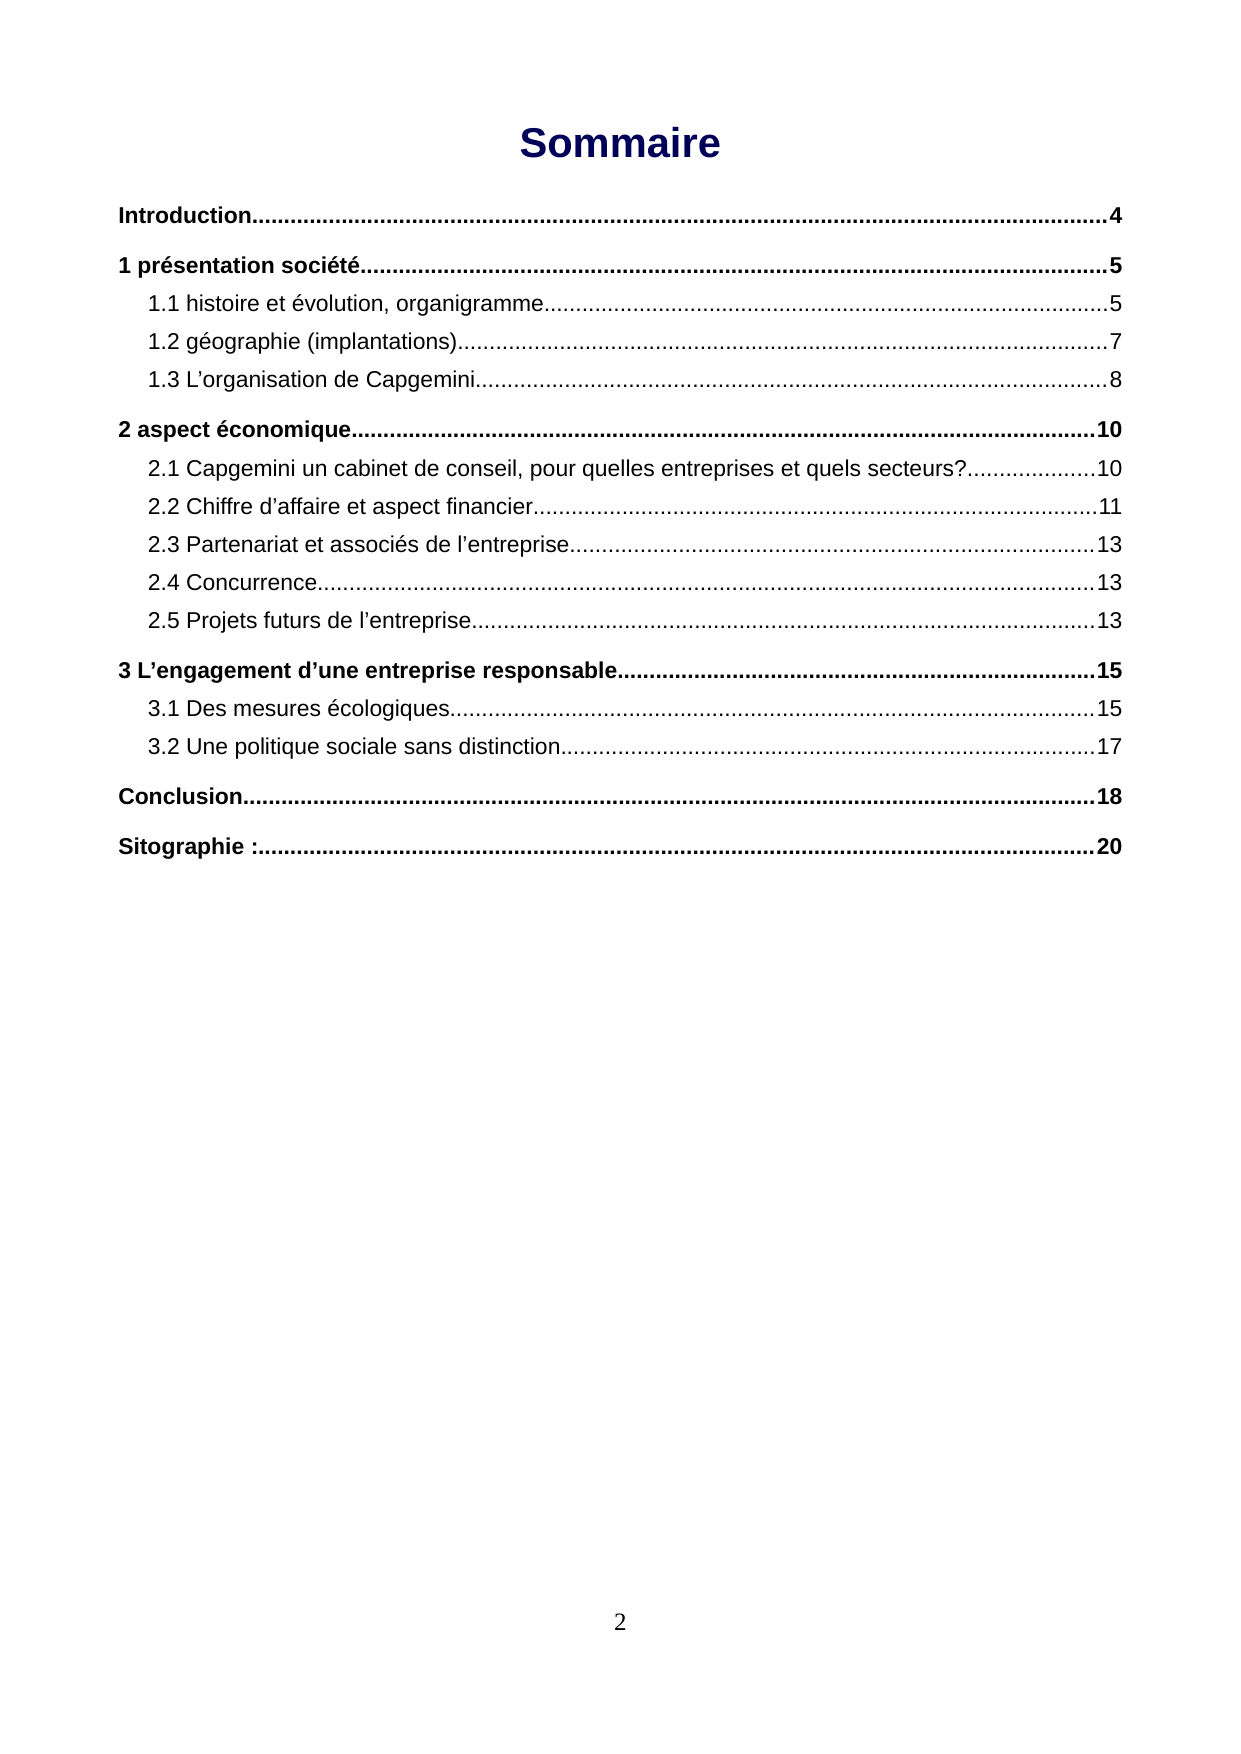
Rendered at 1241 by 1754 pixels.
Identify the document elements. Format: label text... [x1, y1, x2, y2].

text 2 aspect économique 10 [118, 416, 1122, 443]
subtitle Sommaire [118, 118, 1122, 166]
text 1.3 L’organisation de Capgemini 8 [148, 366, 1122, 393]
text 3 L’engagement d’une entreprise responsable 15 [118, 657, 1122, 683]
text 2.5 Projets futurs de l’entreprise 13 [148, 607, 1122, 633]
text 3.2 Une politique sociale sans distinction. 17 [148, 733, 1122, 760]
text Introduction 4 [118, 202, 1122, 228]
text 3.1 Des mesures écologiques 15 [148, 695, 1122, 722]
text Sitographie : 20 [118, 833, 1122, 860]
text 2.1 Capgemini un cabinet de conseil, pour quelles entreprises et quels secteurs? 10 [148, 454, 1122, 481]
text 2.4 Concurrence 13 [148, 569, 1122, 595]
text 1.1 histoire et évolution, organigramme 5 [148, 290, 1122, 317]
text 2.3 Partenariat et associés de l’entreprise 13 [148, 531, 1122, 557]
text 1 présentation société 5 [118, 252, 1122, 278]
text Conclusion 18 [118, 783, 1122, 810]
text 2.2 Chiffre d’affaire et aspect financier 11 [148, 493, 1122, 519]
text 1.2 géographie (implantations) 7 [148, 328, 1122, 355]
